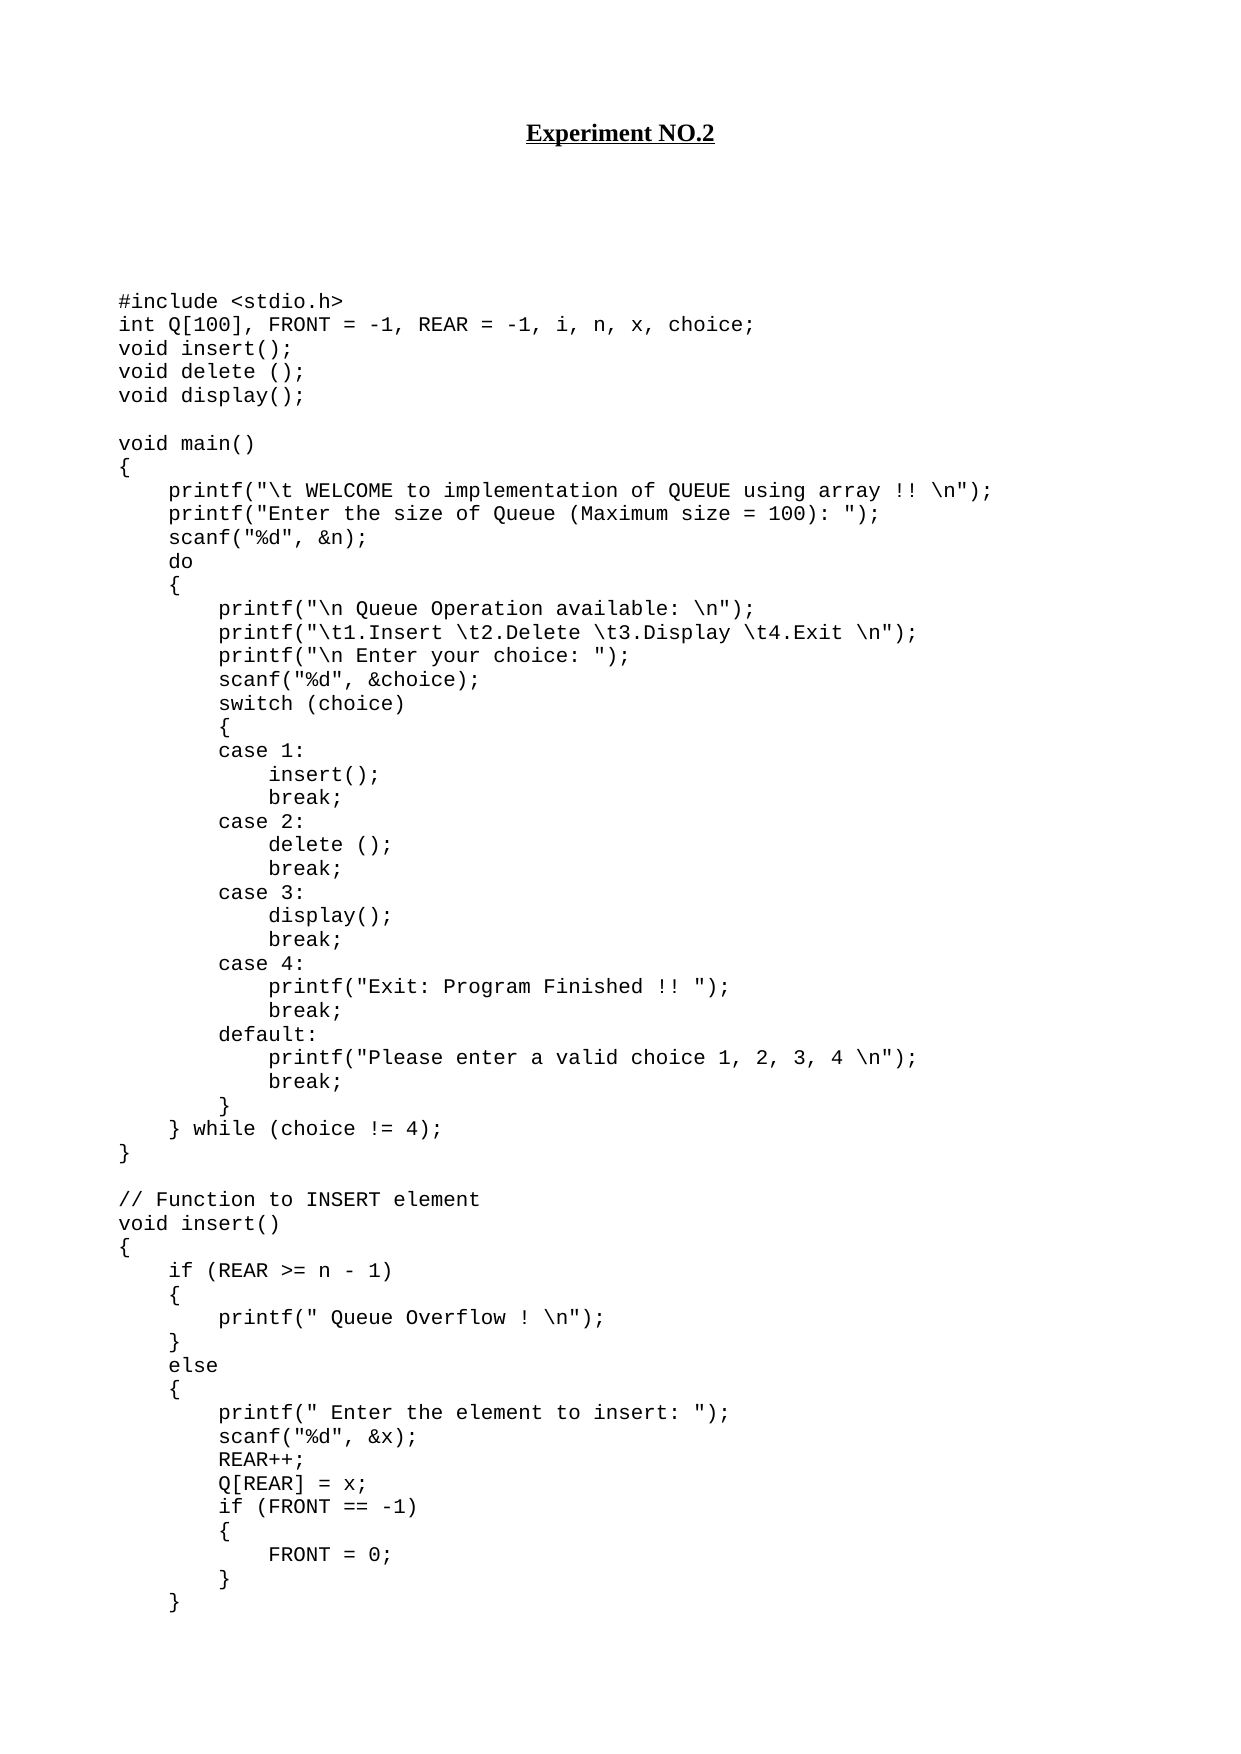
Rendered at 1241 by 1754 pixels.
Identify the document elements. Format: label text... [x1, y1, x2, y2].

text } [118, 1094, 1122, 1118]
text break; [118, 787, 1122, 811]
text REAR++; [118, 1449, 1122, 1473]
text void display(); [118, 385, 1122, 409]
text { [118, 574, 1122, 598]
text delete (); [118, 834, 1122, 858]
text printf("Please enter a valid choice 1, 2, 3, 4 \n"); [118, 1047, 1122, 1071]
text insert(); [118, 763, 1122, 787]
text case 3: [118, 882, 1122, 905]
text if (REAR >= n - 1) [118, 1260, 1122, 1284]
text scanf("%d", &choice); [118, 669, 1122, 693]
text } [118, 1142, 1122, 1166]
text { [118, 1520, 1122, 1544]
text { [118, 1284, 1122, 1307]
text printf("Enter the size of Queue (Maximum size = 100): "); [118, 503, 1122, 527]
text } [118, 1331, 1122, 1355]
text printf("\t1.Insert \t2.Delete \t3.Display \t4.Exit \n"); [118, 622, 1122, 645]
text { [118, 456, 1122, 480]
text case 4: [118, 953, 1122, 976]
text } while (choice != 4); [118, 1118, 1122, 1142]
text break; [118, 858, 1122, 882]
text #include <stdio.h> [118, 291, 1122, 314]
text } [118, 1567, 1122, 1591]
text display(); [118, 905, 1122, 929]
text int Q[100], FRONT = -1, REAR = -1, i, n, x, choice; [118, 314, 1122, 338]
text void main() [118, 432, 1122, 456]
text if (FRONT == -1) [118, 1497, 1122, 1520]
text printf(" Enter the element to insert: "); [118, 1402, 1122, 1426]
text scanf("%d", &n); [118, 527, 1122, 551]
text break; [118, 1000, 1122, 1024]
text break; [118, 929, 1122, 953]
text } [118, 1591, 1122, 1615]
text switch (choice) [118, 693, 1122, 716]
text printf("\t WELCOME to implementation of QUEUE using array !! \n"); [118, 480, 1122, 503]
text do [118, 551, 1122, 574]
text void delete (); [118, 362, 1122, 385]
text printf("\n Queue Operation available: \n"); [118, 598, 1122, 622]
text // Function to INSERT element [118, 1189, 1122, 1213]
text default: [118, 1024, 1122, 1047]
text void insert(); [118, 338, 1122, 362]
text scanf("%d", &x); [118, 1426, 1122, 1449]
text { [118, 1378, 1122, 1402]
text case 2: [118, 811, 1122, 834]
text void insert() [118, 1213, 1122, 1236]
text printf("Exit: Program Finished !! "); [118, 976, 1122, 1000]
text printf(" Queue Overflow ! \n"); [118, 1307, 1122, 1331]
text else [118, 1355, 1122, 1378]
text Experiment NO.2 [118, 118, 1122, 147]
text break; [118, 1071, 1122, 1094]
text { [118, 716, 1122, 740]
text FRONT = 0; [118, 1544, 1122, 1567]
text case 1: [118, 740, 1122, 763]
text Q[REAR] = x; [118, 1473, 1122, 1497]
text { [118, 1236, 1122, 1260]
text printf("\n Enter your choice: "); [118, 645, 1122, 669]
